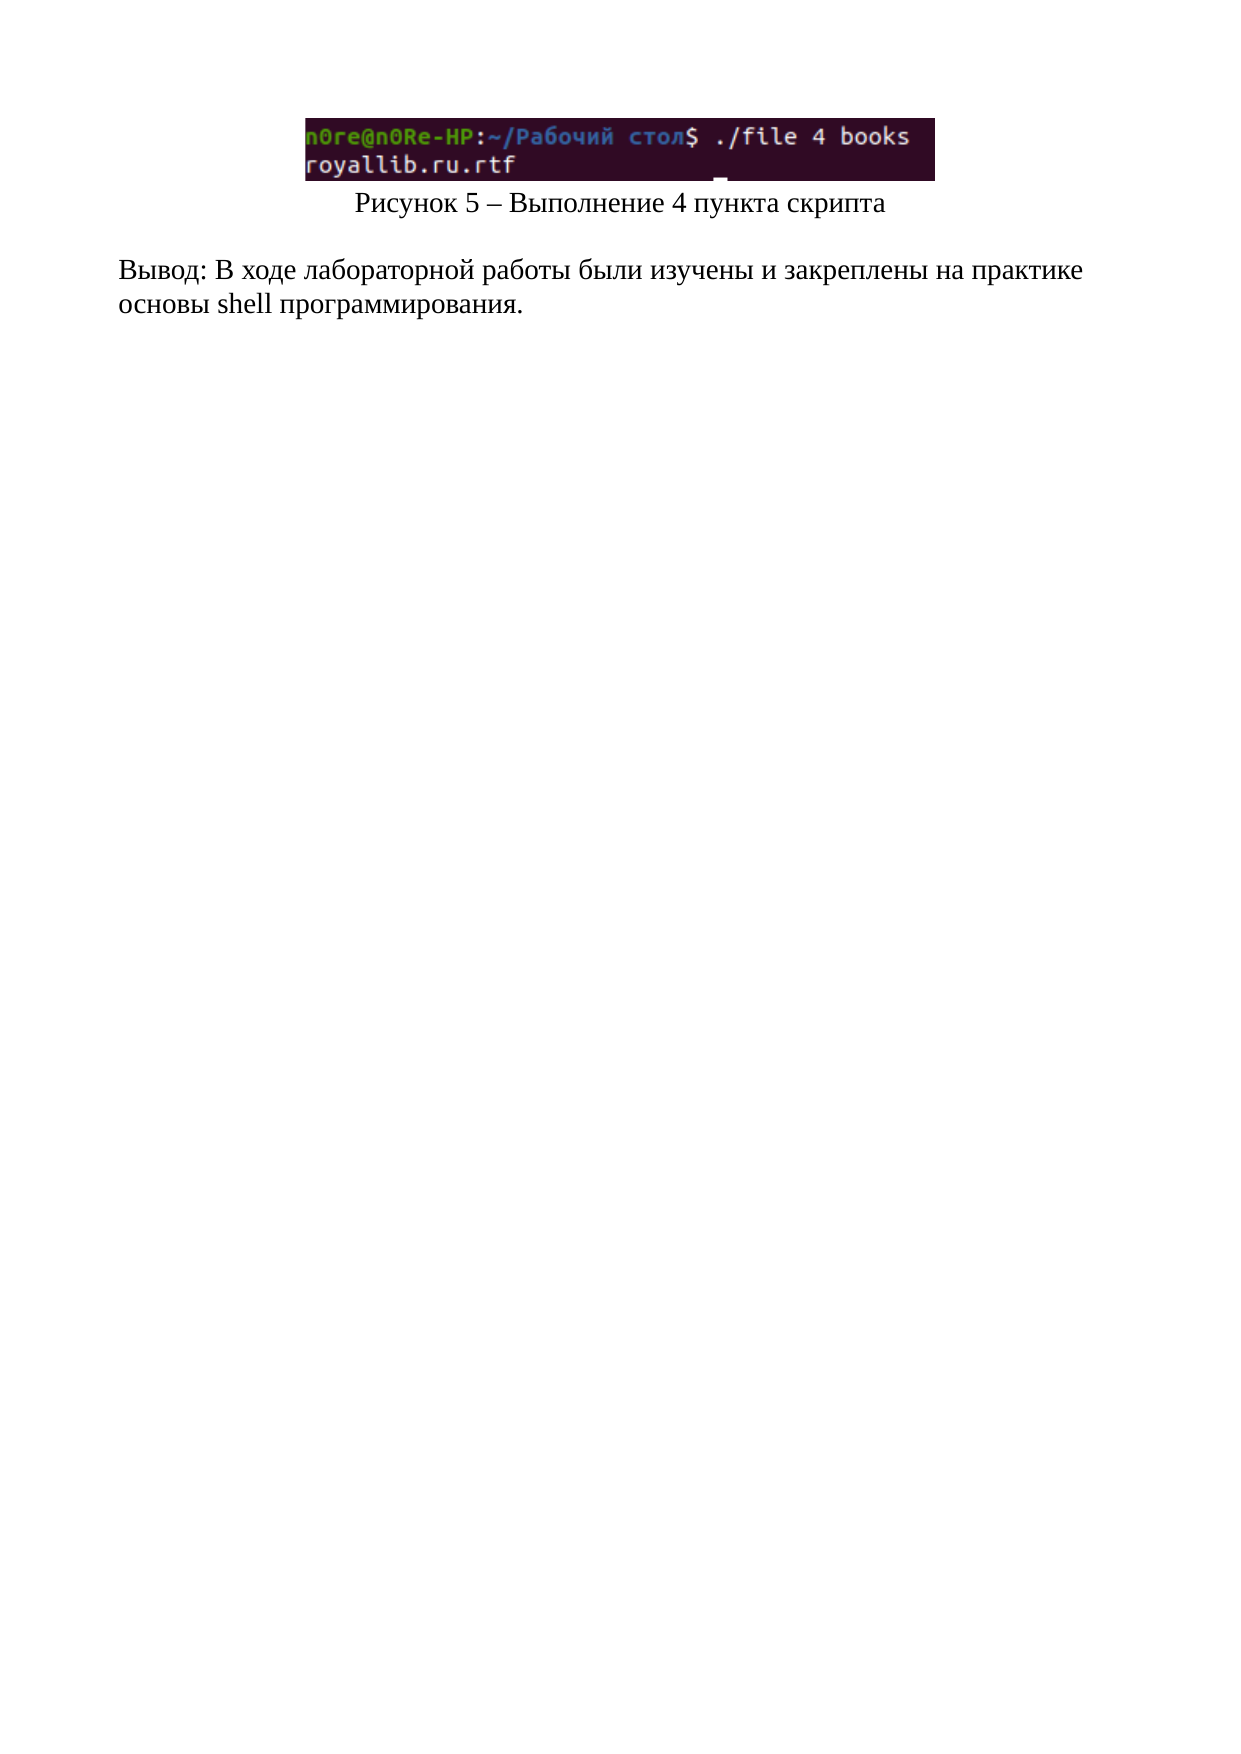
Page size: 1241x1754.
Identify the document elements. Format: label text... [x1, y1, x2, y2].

text Рисунок 5 – Выполнение 4 пункта скрипта [118, 118, 1122, 219]
picture [305, 118, 935, 181]
text Вывод: В ходе лабораторной работы были изучены и закреплены на практике основы shell программирования. [118, 252, 1122, 319]
